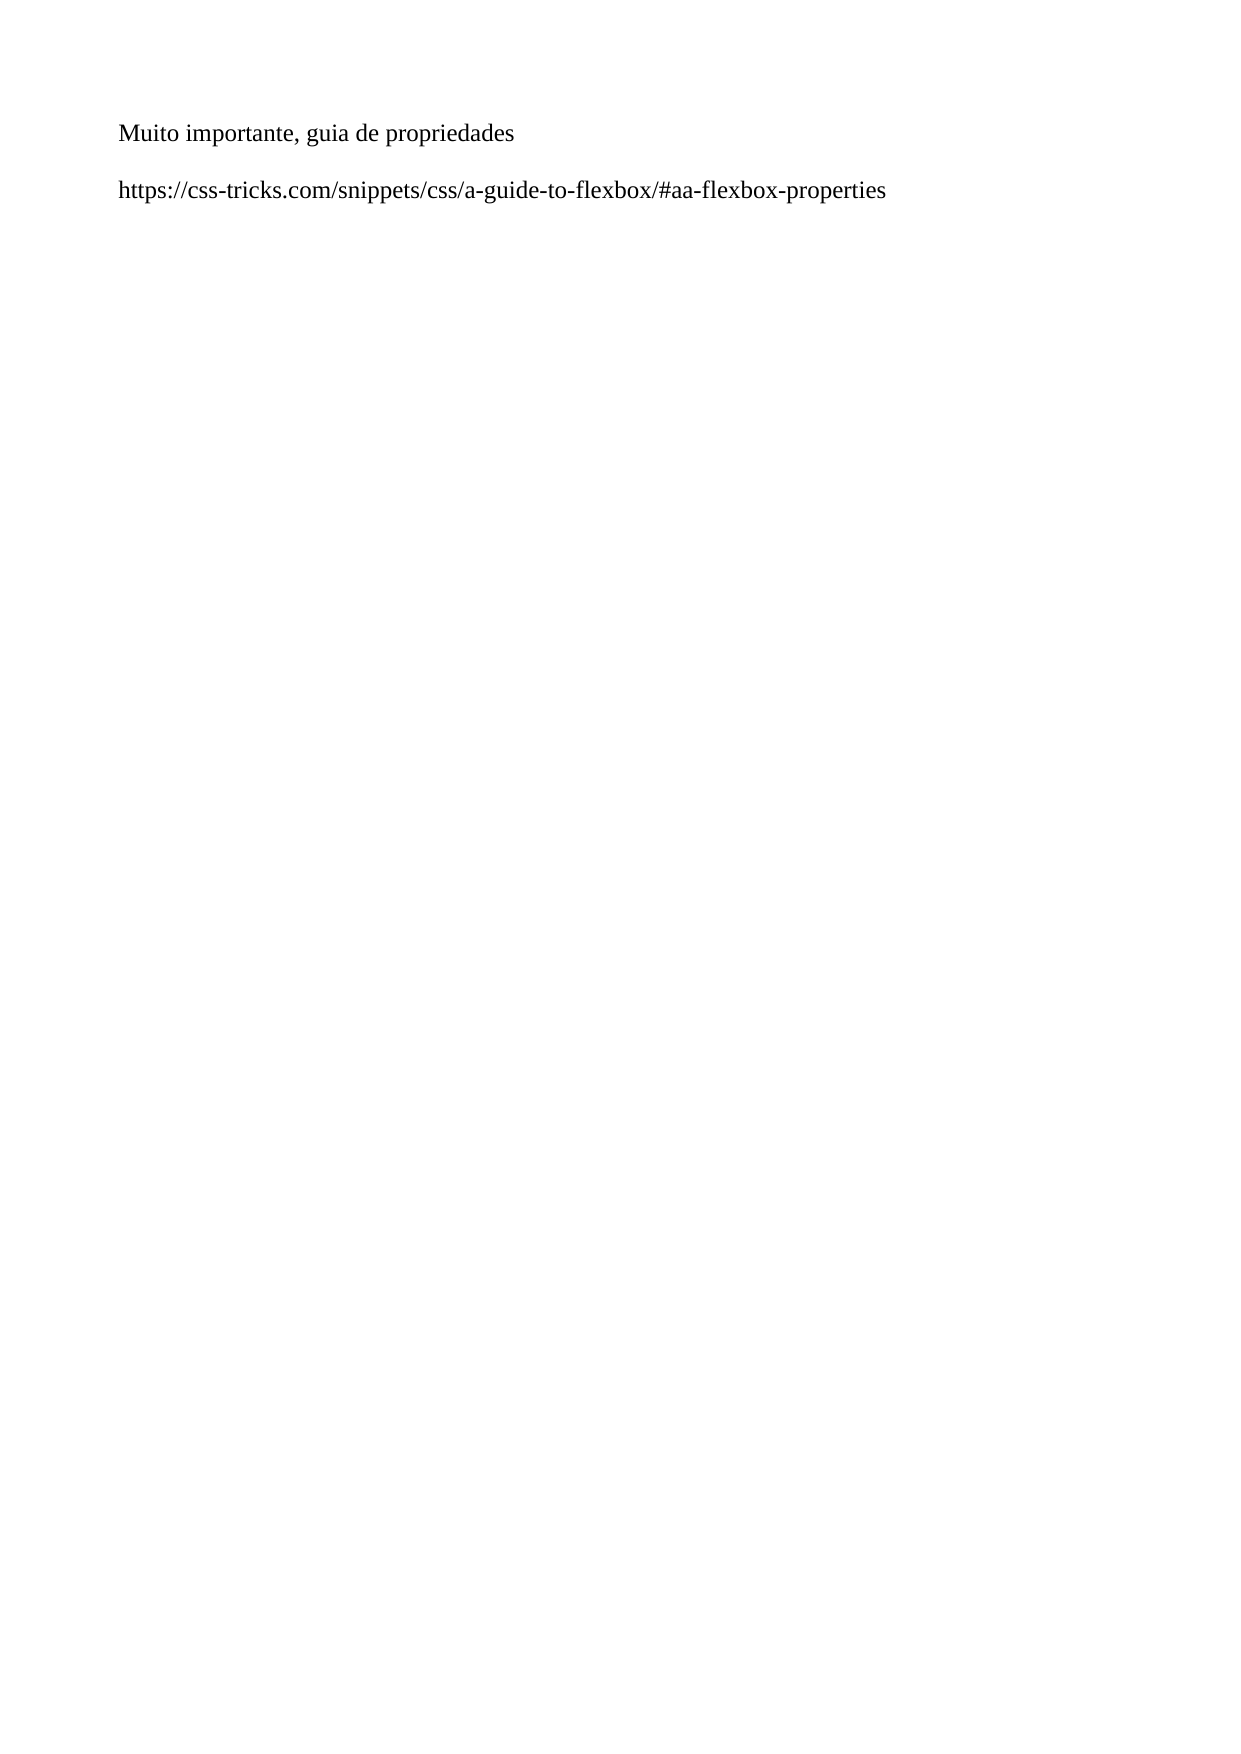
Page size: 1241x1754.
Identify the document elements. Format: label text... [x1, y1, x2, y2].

text https://css-tricks.com/snippets/css/a-guide-to-flexbox/#aa-flexbox-properties [118, 176, 1122, 204]
text Muito importante, guia de propriedades [118, 118, 1122, 147]
